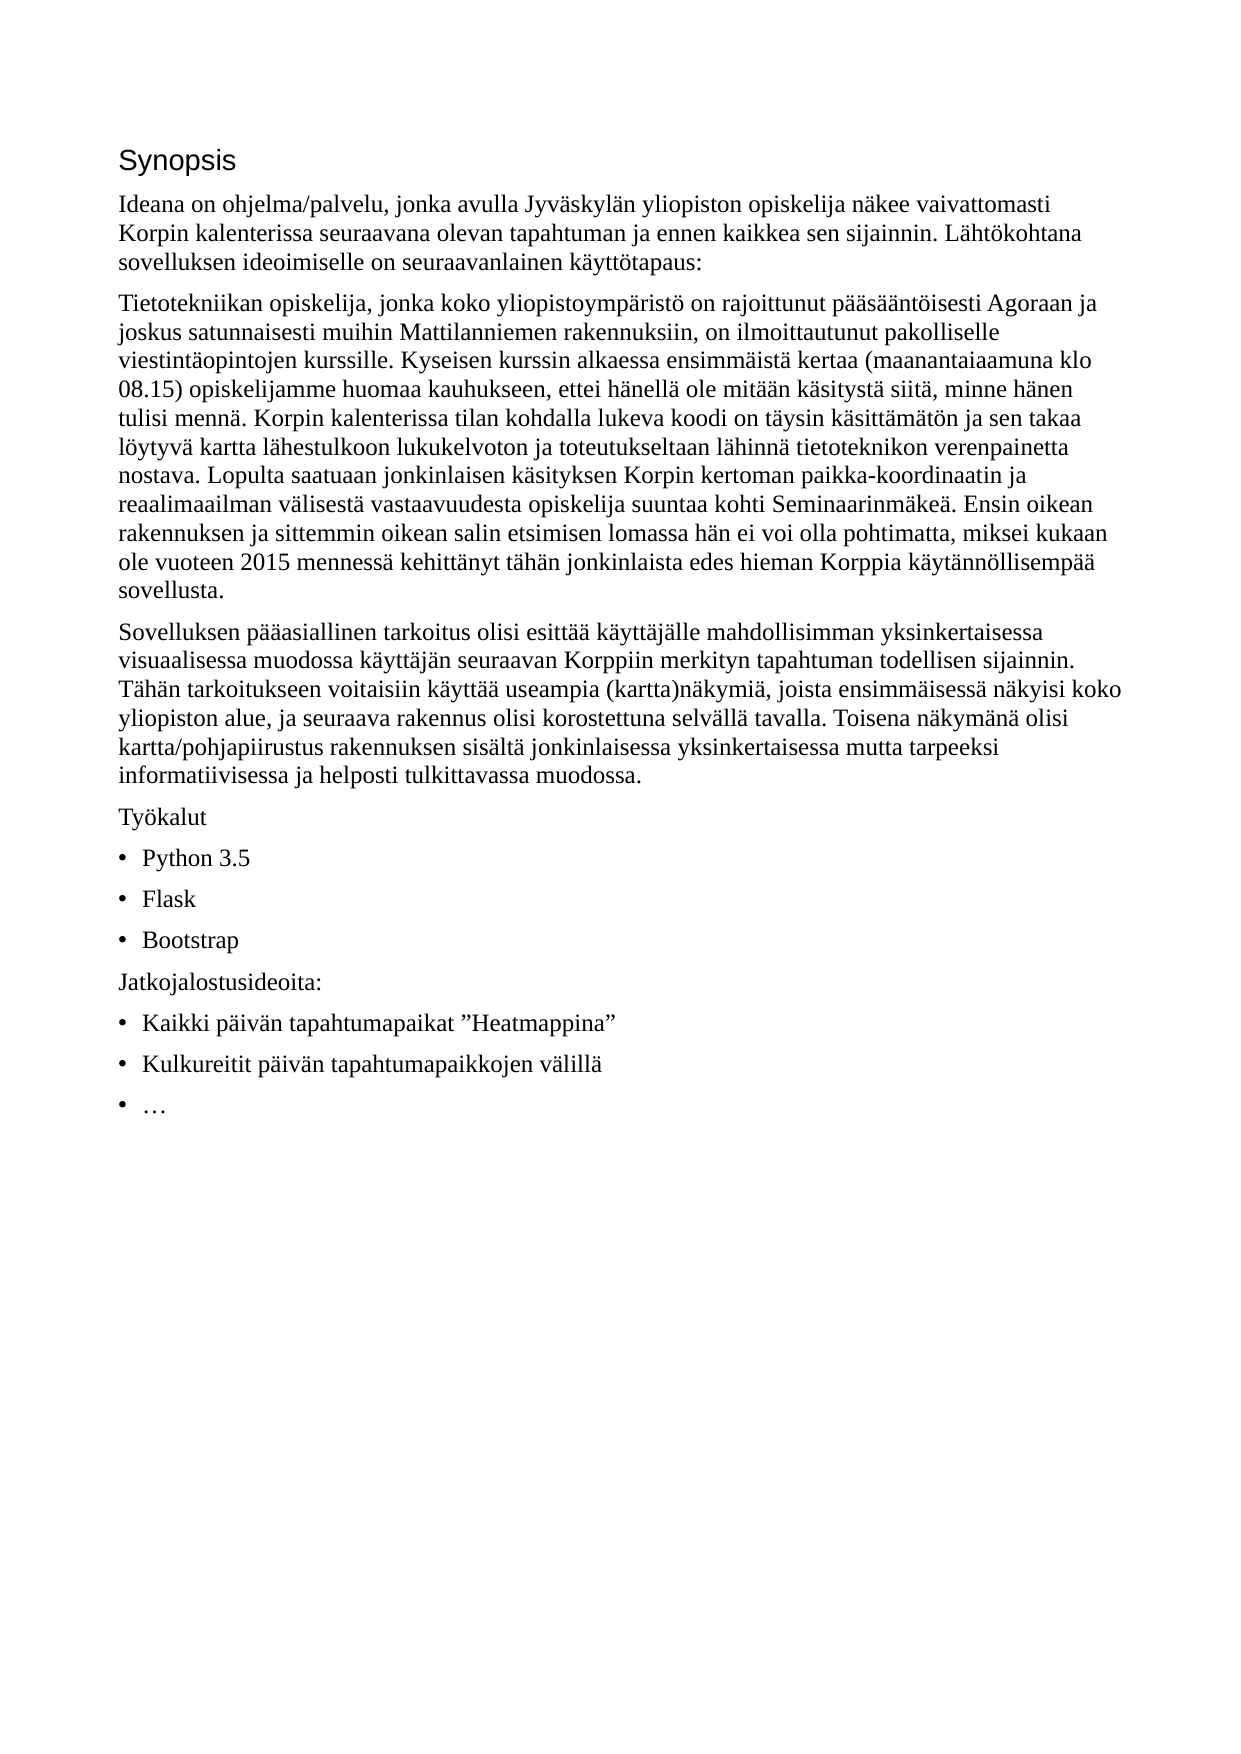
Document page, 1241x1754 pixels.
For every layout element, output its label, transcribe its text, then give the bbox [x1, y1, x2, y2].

subtitle Synopsis [118, 143, 1122, 177]
list … [118, 1090, 1122, 1119]
text Ideana on ohjelma/palvelu, jonka avulla Jyväskylän yliopiston opiskelija näkee vaivattomasti Korpin kalenterissa seuraavana olevan tapahtuman ja ennen kaikkea sen sijainnin. Lähtökohtana sovelluksen ideoimiselle on seuraavanlainen käyttötapaus: [118, 189, 1122, 275]
list Flask [118, 884, 1122, 913]
list Kulkureitit päivän tapahtumapaikkojen välillä [118, 1049, 1122, 1078]
list Python 3.5 [118, 843, 1122, 872]
text Jatkojalostusideoita: [118, 967, 1122, 995]
text Sovelluksen pääasiallinen tarkoitus olisi esittää käyttäjälle mahdollisimman yksinkertaisessa visuaalisessa muodossa käyttäjän seuraavan Korppiin merkityn tapahtuman todellisen sijainnin. Tähän tarkoitukseen voitaisiin käyttää useampia (kartta)näkymiä, joista ensimmäisessä näkyisi koko yliopiston alue, ja seuraava rakennus olisi korostettuna selvällä tavalla. Toisena näkymänä olisi kartta/pohjapiirustus rakennuksen sisältä jonkinlaisessa yksinkertaisessa mutta tarpeeksi informatiivisessa ja helposti tulkittavassa muodossa. [118, 617, 1122, 789]
text Tietotekniikan opiskelija, jonka koko yliopistoympäristö on rajoittunut pääsääntöisesti Agoraan ja joskus satunnaisesti muihin Mattilanniemen rakennuksiin, on ilmoittautunut pakolliselle viestintäopintojen kurssille. Kyseisen kurssin alkaessa ensimmäistä kertaa (maanantaiaamuna klo 08.15) opiskelijamme huomaa kauhukseen, ettei hänellä ole mitään käsitystä siitä, minne hänen tulisi mennä. Korpin kalenterissa tilan kohdalla lukeva koodi on täysin käsittämätön ja sen takaa löytyvä kartta lähestulkoon lukukelvoton ja toteutukseltaan lähinnä tietoteknikon verenpainetta nostava. Lopulta saatuaan jonkinlaisen käsityksen Korpin kertoman paikka-koordinaatin ja reaalimaailman välisestä vastaavuudesta opiskelija suuntaa kohti Seminaarinmäkeä. Ensin oikean rakennuksen ja sittemmin oikean salin etsimisen lomassa hän ei voi olla pohtimatta, miksei kukaan ole vuoteen 2015 mennessä kehittänyt tähän jonkinlaista edes hieman Korppia käytännöllisempää sovellusta. [118, 288, 1122, 604]
text Työkalut [118, 802, 1122, 830]
list Kaikki päivän tapahtumapaikat ”Heatmappina” [118, 1008, 1122, 1037]
list Bootstrap [118, 925, 1122, 954]
